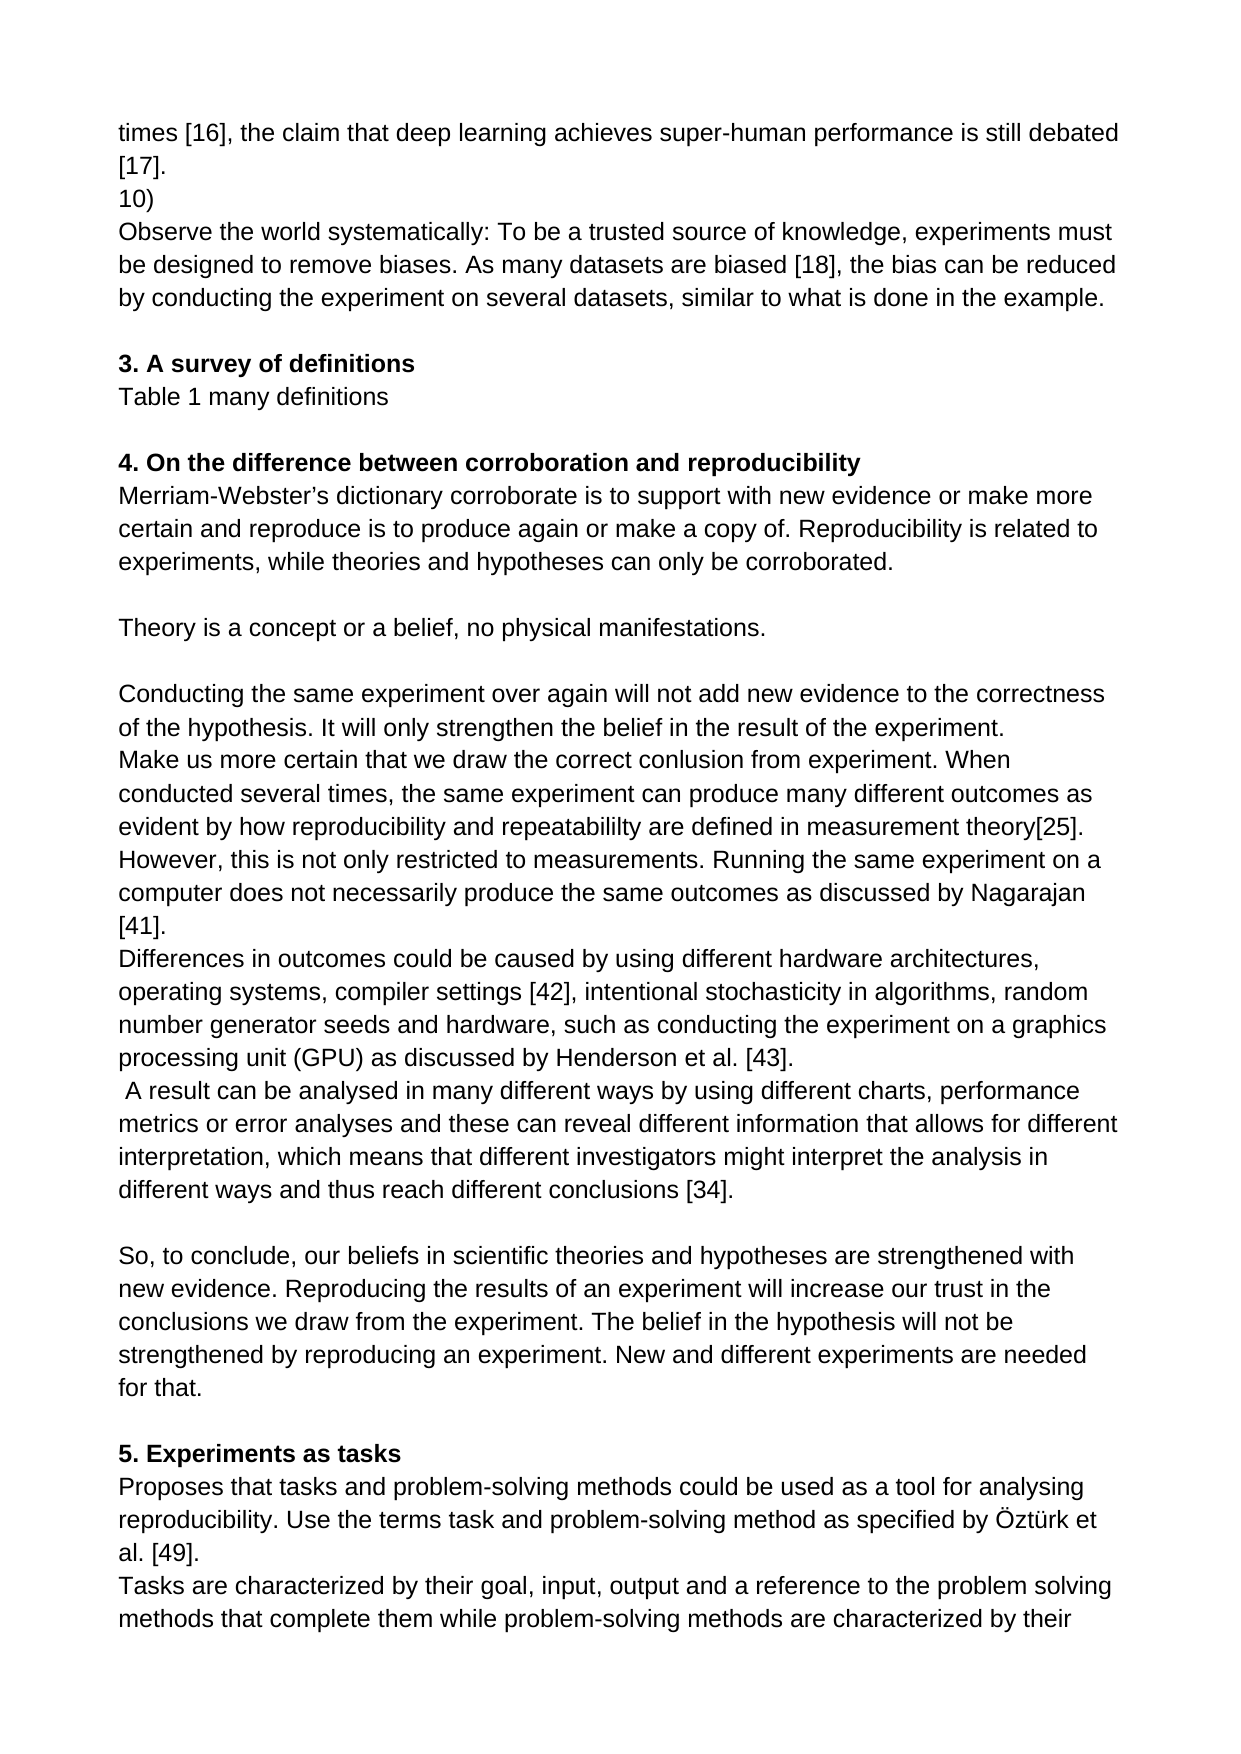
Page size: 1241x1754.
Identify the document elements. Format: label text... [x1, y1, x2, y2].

text Table 1 many definitions [118, 382, 1122, 411]
text 4. On the difference between corroboration and reproducibility [118, 448, 1122, 477]
text Proposes that tasks and problem-solving methods could be used as a tool for analysing reproducibility. Use the terms task and problem-solving method as specified by Öztürk et al. [49]. [118, 1472, 1122, 1567]
text Make us more certain that we draw the correct conlusion from experiment. When conducted several times, the same experiment can produce many different outcomes as evident by how reproducibility and repeatabililty are defined in measurement theory[25]. However, this is not only restricted to measurements. Running the same experiment on a computer does not necessarily produce the same outcomes as discussed by Nagarajan [41]. [118, 746, 1122, 939]
text Theory is a concept or a belief, no physical manifestations. [118, 613, 1122, 642]
text 10) [118, 184, 1122, 213]
text Conducting the same experiment over again will not add new evidence to the correctness of the hypothesis. It will only strengthen the belief in the result of the experiment. [118, 679, 1122, 741]
text times [16], the claim that deep learning achieves super-human performance is still debated [17]. [118, 118, 1122, 180]
text Observe the world systematically: To be a trusted source of knowledge, experiments must be designed to remove biases. As many datasets are biased [18], the bias can be reduced by conducting the experiment on several datasets, similar to what is done in the example. [118, 217, 1122, 312]
text 3. A survey of definitions [118, 349, 1122, 378]
text So, to conclude, our beliefs in scientific theories and hypotheses are strengthened with new evidence. Reproducing the results of an experiment will increase our trust in the conclusions we draw from the experiment. The belief in the hypothesis will not be strengthened by reproducing an experiment. New and different experiments are needed for that. [118, 1241, 1122, 1402]
text Tasks are characterized by their goal, input, output and a reference to the problem solving methods that complete them while problem-solving methods are characterized by their [118, 1571, 1122, 1633]
text A result can be analysed in many different ways by using different charts, performance metrics or error analyses and these can reveal different information that allows for different interpretation, which means that different investigators might interpret the analysis in different ways and thus reach different conclusions [34]. [118, 1076, 1122, 1203]
text 5. Experiments as tasks [118, 1439, 1122, 1468]
text Merriam-Webster’s dictionary corroborate is to support with new evidence or make more certain and reproduce is to produce again or make a copy of. Reproducibility is related to experiments, while theories and hypotheses can only be corroborated. [118, 481, 1122, 576]
text Differences in outcomes could be caused by using different hardware architectures, operating systems, compiler settings [42], intentional stochasticity in algorithms, random number generator seeds and hardware, such as conducting the experiment on a graphics processing unit (GPU) as discussed by Henderson et al. [43]. [118, 944, 1122, 1071]
